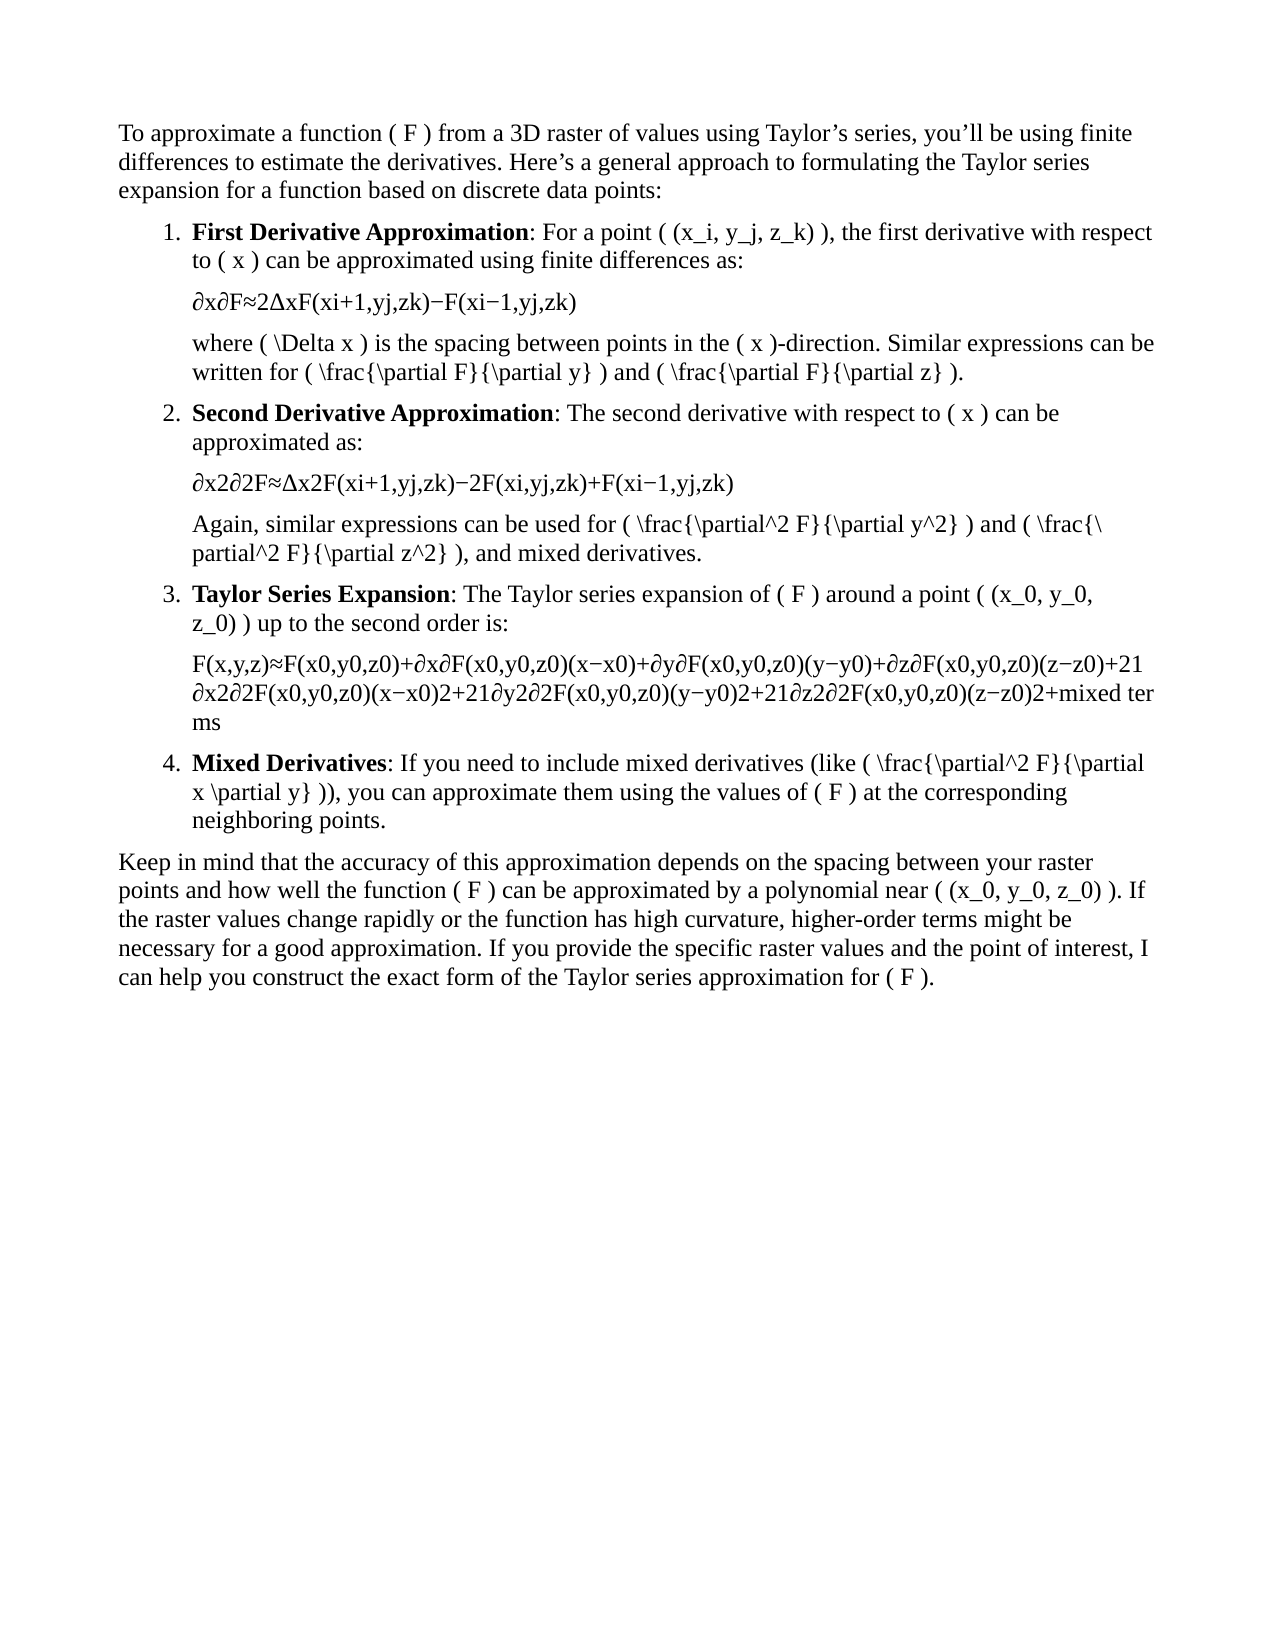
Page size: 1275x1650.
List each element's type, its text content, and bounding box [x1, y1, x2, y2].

text To approximate a function ( F ) from a 3D raster of values using Taylor’s series, you’ll be using finite differences to estimate the derivatives. Here’s a general approach to formulating the Taylor series expansion for a function based on discrete data points: [118, 118, 1157, 204]
list Second Derivative Approximation: The second derivative with respect to ( x ) can be approximated as: [162, 398, 1157, 456]
list where ( \Delta x ) is the spacing between points in the ( x )-direction. Similar expressions can be written for ( \frac{\partial F}{\partial y} ) and ( \frac{\partial F}{\partial z} ). [162, 328, 1157, 386]
list First Derivative Approximation: For a point ( (x_i, y_j, z_k) ), the first derivative with respect to ( x ) can be approximated using finite differences as: [162, 217, 1157, 274]
text Keep in mind that the accuracy of this approximation depends on the spacing between your raster points and how well the function ( F ) can be approximated by a polynomial near ( (x_0, y_0, z_0) ). If the raster values change rapidly or the function has high curvature, higher-order terms might be necessary for a good approximation. If you provide the specific raster values and the point of interest, I can help you construct the exact form of the Taylor series approximation for ( F ). [118, 847, 1157, 991]
list ∂x∂F​≈2ΔxF(xi+1​,yj​,zk​)−F(xi−1​,yj​,zk​)​ [162, 287, 1157, 316]
list Again, similar expressions can be used for ( \frac{\partial^2 F}{\partial y^2} ) and ( \frac{\partial^2 F}{\partial z^2} ), and mixed derivatives. [162, 509, 1157, 567]
list Taylor Series Expansion: The Taylor series expansion of ( F ) around a point ( (x_0, y_0, z_0) ) up to the second order is: [162, 579, 1157, 637]
list Mixed Derivatives: If you need to include mixed derivatives (like ( \frac{\partial^2 F}{\partial x \partial y} )), you can approximate them using the values of ( F ) at the corresponding neighboring points. [162, 748, 1157, 834]
list F(x,y,z)≈F(x0​,y0​,z0​)+∂x∂F​​(x0​,y0​,z0​)​(x−x0​)+∂y∂F​​(x0​,y0​,z0​)​(y−y0​)+∂z∂F​​(x0​,y0​,z0​)​(z−z0​)+21​∂x2∂2F​​(x0​,y0​,z0​)​(x−x0​)2+21​∂y2∂2F​​(x0​,y0​,z0​)​(y−y0​)2+21​∂z2∂2F​​(x0​,y0​,z0​)​(z−z0​)2+mixed terms [162, 649, 1157, 736]
list ∂x2∂2F​≈Δx2F(xi+1​,yj​,zk​)−2F(xi​,yj​,zk​)+F(xi−1​,yj​,zk​)​ [162, 468, 1157, 497]
